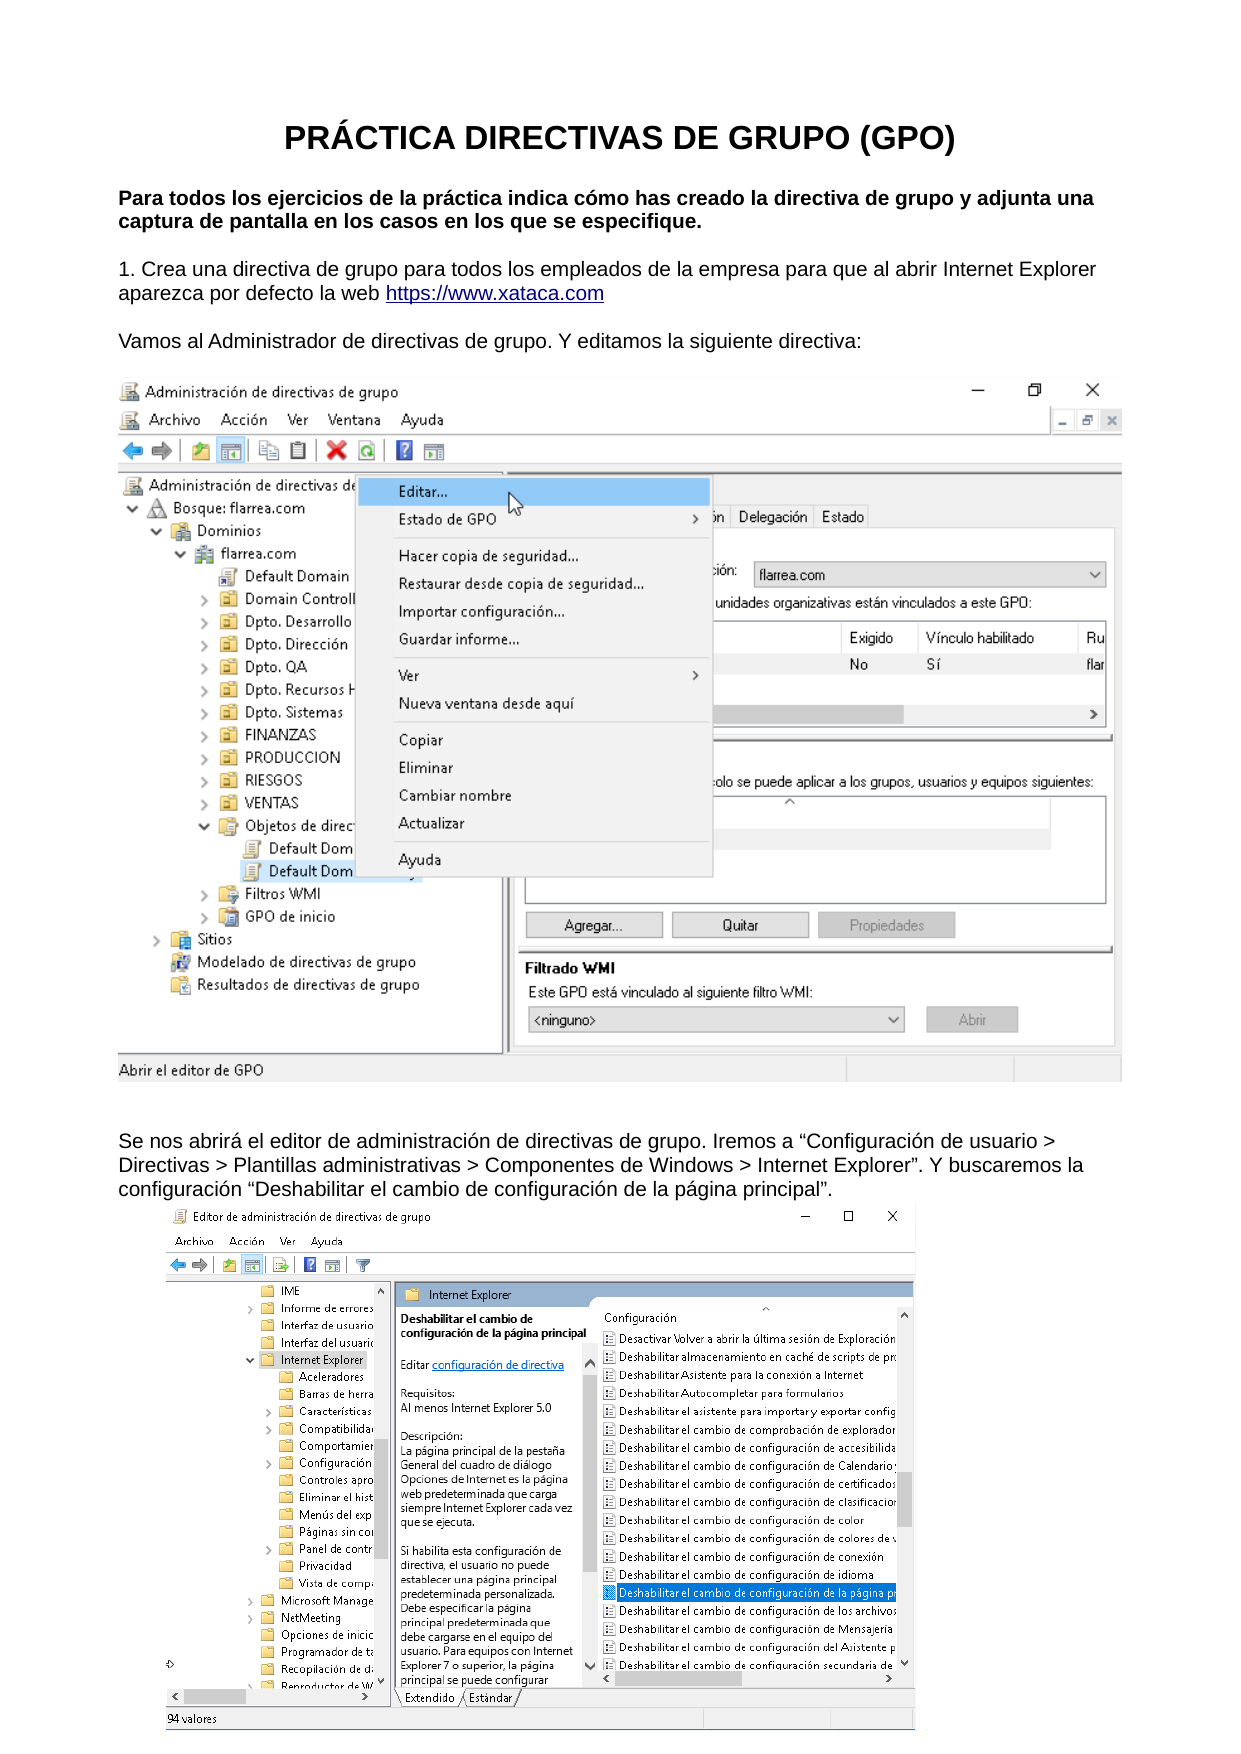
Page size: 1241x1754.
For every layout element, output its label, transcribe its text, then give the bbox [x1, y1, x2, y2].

text Para todos los ejercicios de la práctica indica cómo has creado la directiva de grupo y adjunta una captura de pantalla en los casos en los que se especifique. [118, 185, 1122, 233]
text PRÁCTICA DIRECTIVAS DE GRUPO (GPO) [118, 118, 1122, 157]
picture [118, 377, 1123, 1082]
picture [166, 1203, 915, 1731]
text Se nos abrirá el editor de administración de directivas de grupo. Iremos a “Configuración de usuario > Directivas > Plantillas administrativas > Componentes de Windows > Internet Explorer”. Y buscaremos la configuración “Deshabilitar el cambio de configuración de la página principal”. [118, 1129, 1122, 1201]
text Vamos al Administrador de directivas de grupo. Y editamos la siguiente directiva: [118, 329, 1122, 353]
text 1. Crea una directiva de grupo para todos los empleados de la empresa para que al abrir Internet Explorer aparezca por defecto la web https://www.xataca.com [118, 257, 1122, 305]
